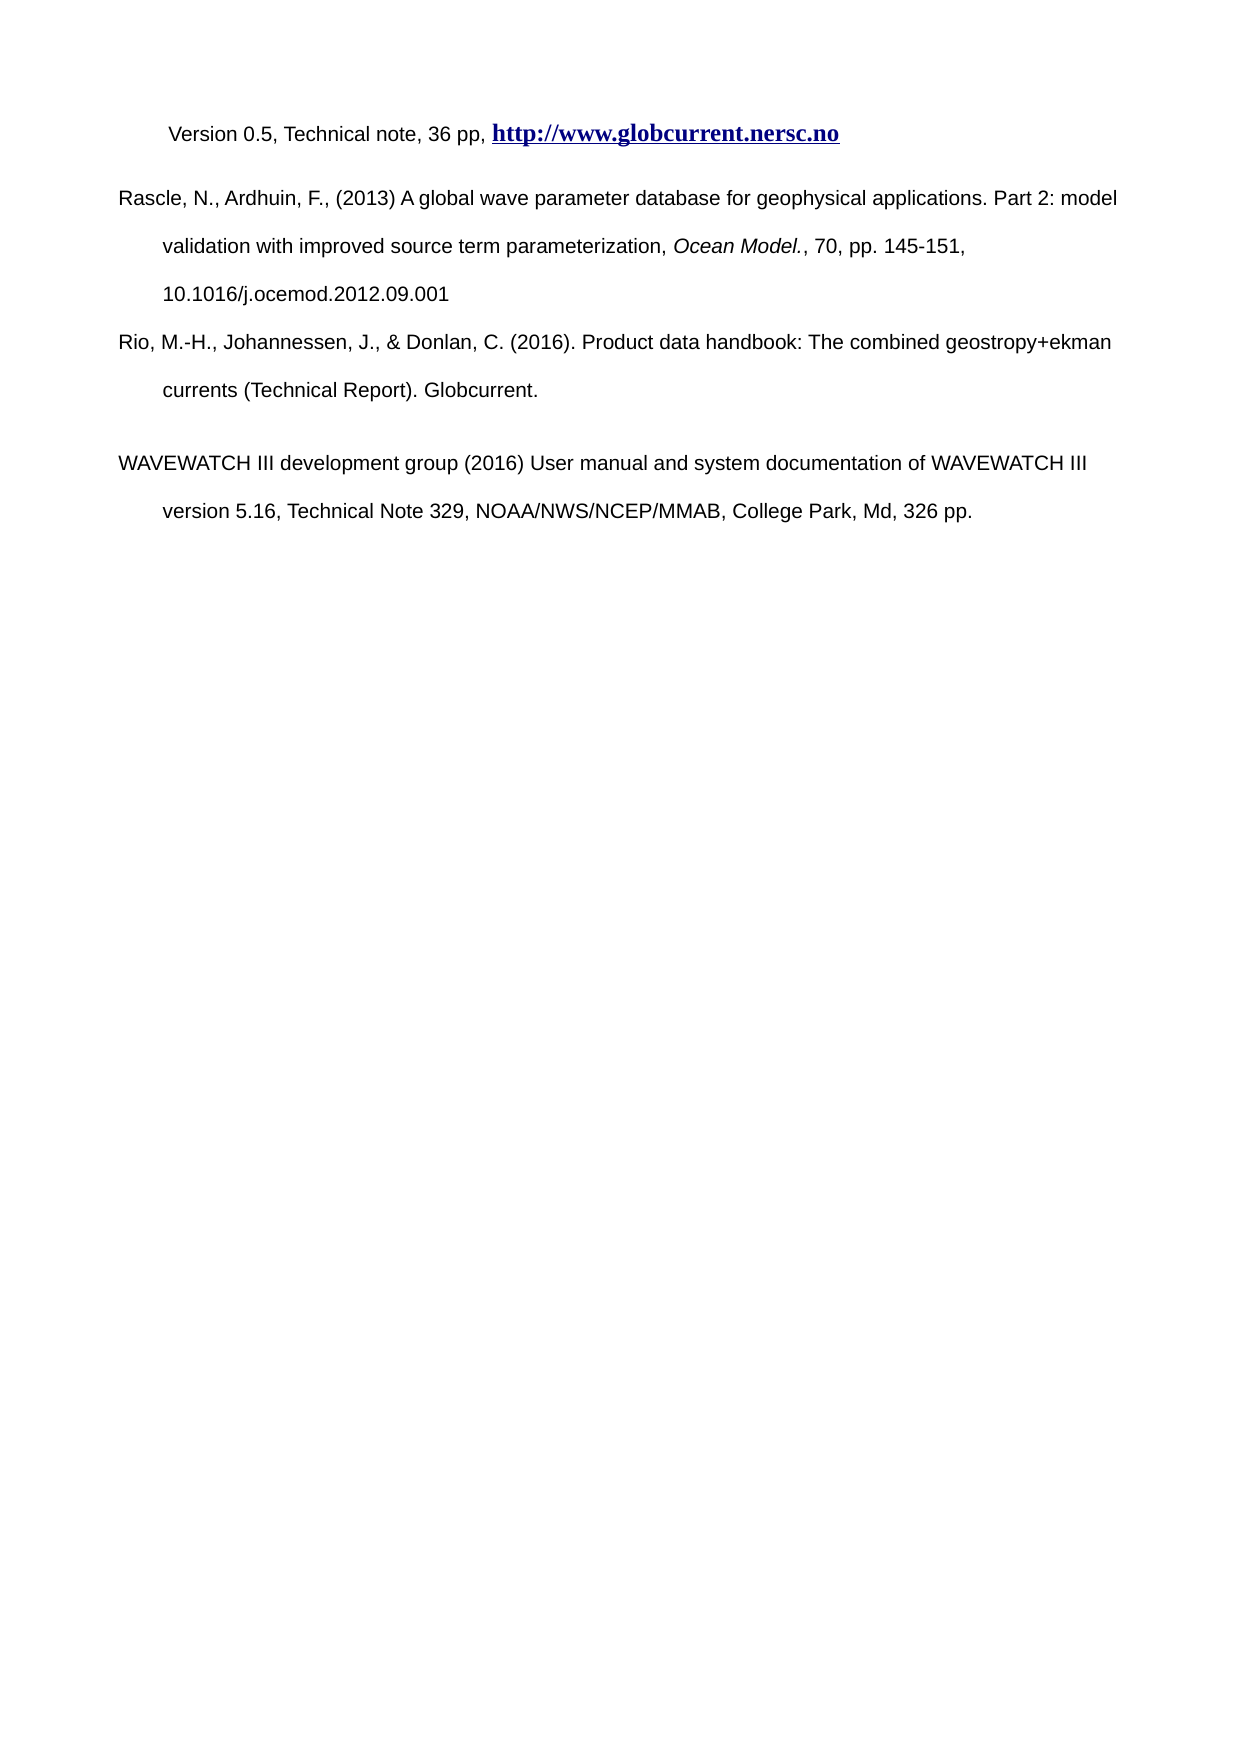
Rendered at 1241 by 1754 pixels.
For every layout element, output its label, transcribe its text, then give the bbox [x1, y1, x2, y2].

text WAVEWATCH III development group (2016) User manual and system documentation of WAVEWATCH III version 5.16, Technical Note 329, NOAA/NWS/NCEP/MMAB, College Park, Md, 326 pp. [118, 451, 1122, 522]
text Rascle, N., Ardhuin, F., (2013) A global wave parameter database for geophysical applications. Part 2: model validation with improved source term parameterization, Ocean Model., 70, pp. 145-151, 10.1016/j.ocemod.2012.09.001 [118, 186, 1122, 306]
text Rio, M.-H., Johannessen, J., & Donlan, C. (2016). Product data handbook: The combined geostropy+ekman currents (Technical Report). Globcurrent. [118, 330, 1122, 402]
text Version 0.5, Technical note, 36 pp, http://www.globcurrent.nersc.no [118, 118, 1122, 147]
